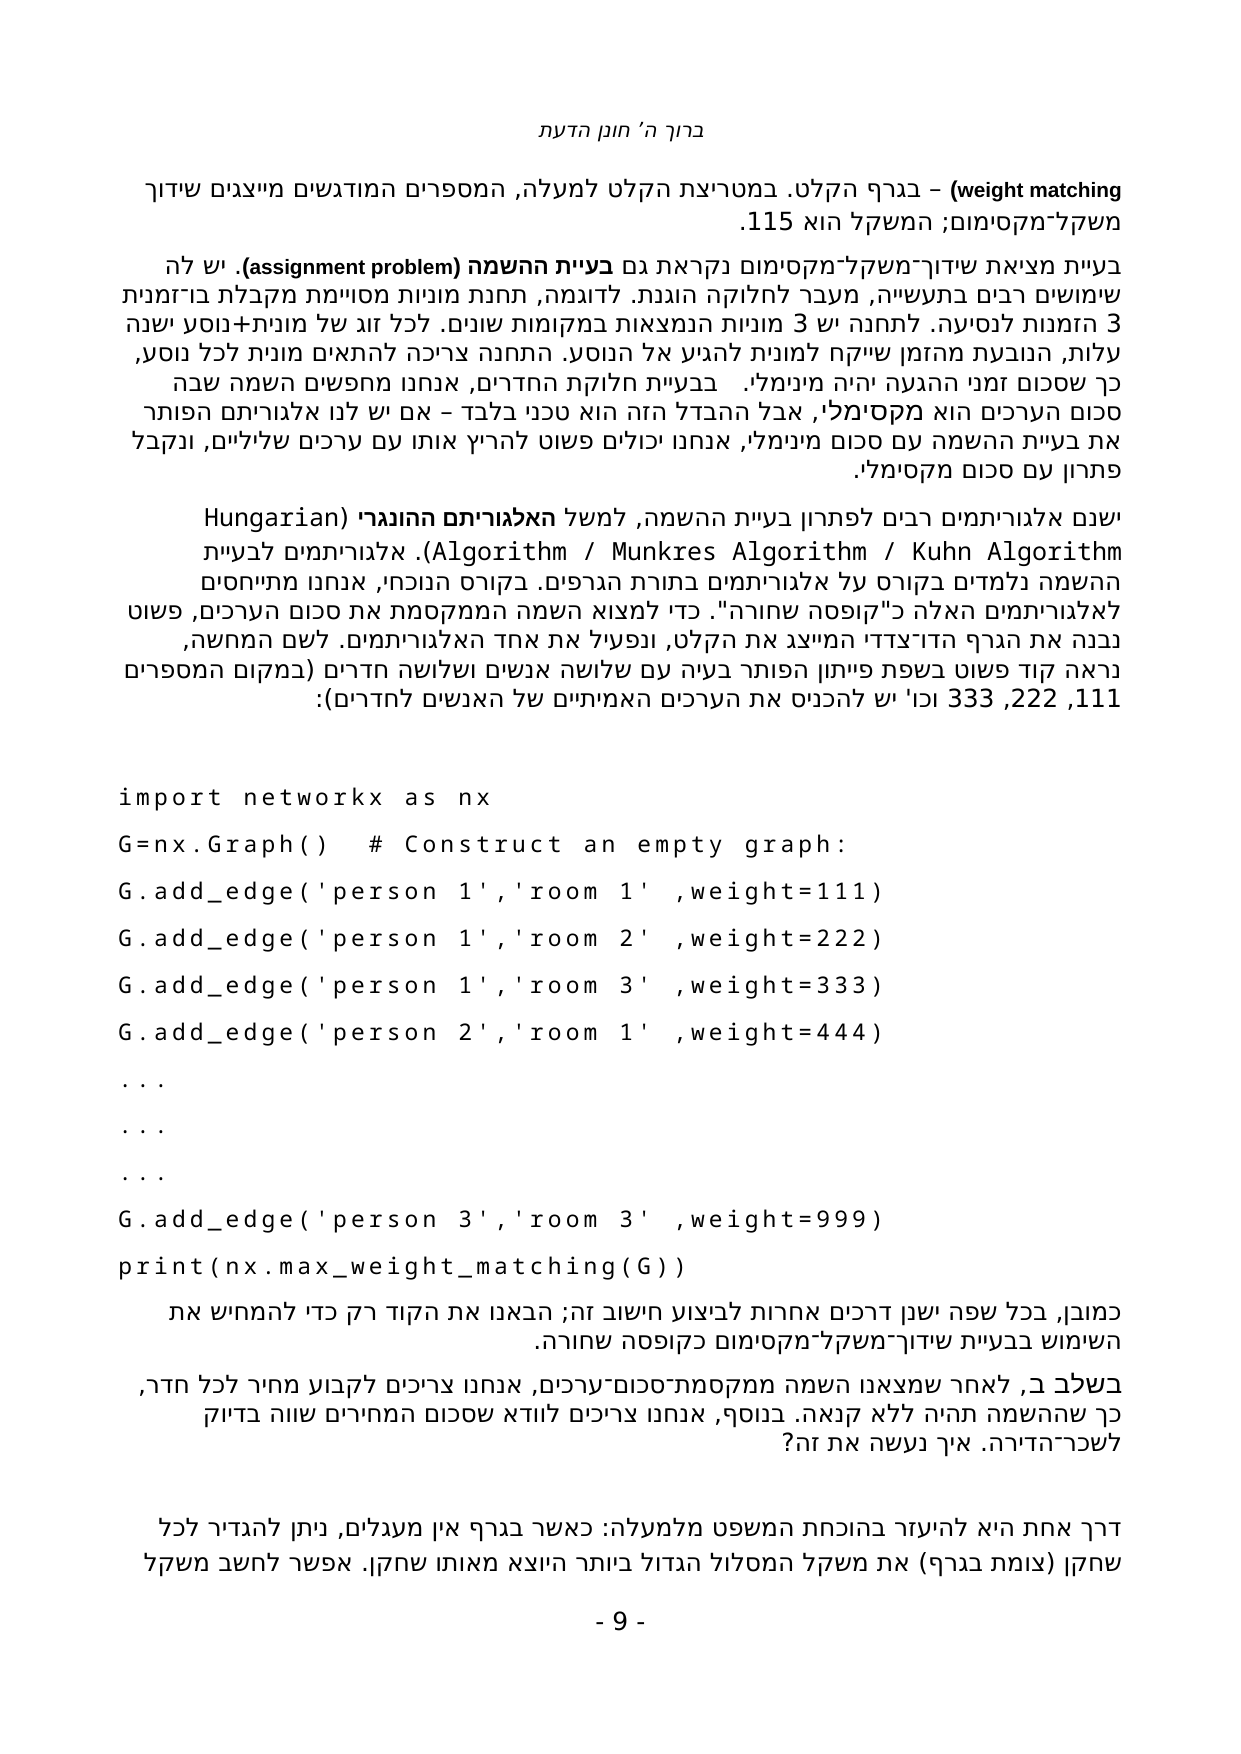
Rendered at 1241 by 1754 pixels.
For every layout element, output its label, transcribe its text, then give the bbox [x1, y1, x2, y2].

text בעיית מציאת שידוך־משקל־מקסימום נקראת גם בעיית ההשמה (assignment problem). יש לה שימושים רבים בתעשייה, מעבר לחלוקה הוגנת. לדוגמה, תחנת מוניות מסויימת מקבלת בו־זמנית 3 הזמנות לנסיעה. לתחנה יש 3 מוניות הנמצאות במקומות שונים. לכל זוג של מונית+נוסע ישנה עלות, הנובעת מהזמן שייקח למונית להגיע אל הנוסע. התחנה צריכה להתאים מונית לכל נוסע, כך שסכום זמני ההגעה יהיה מינימלי. בבעיית חלוקת החדרים, אנחנו מחפשים השמה שבה סכום הערכים הוא מקסימלי, אבל ההבדל הזה הוא טכני בלבד – אם יש לנו אלגוריתם הפותר את בעיית ההשמה עם סכום מינימלי, אנחנו יכולים פשוט להריץ אותו עם ערכים שליליים, ונקבל פתרון עם סכום מקסימלי. [118, 251, 1122, 484]
text G.add_edge('person 1','room 1' ,weight=111) [118, 875, 1122, 906]
text G.add_edge('person 1','room 3' ,weight=333) [118, 969, 1122, 1000]
text ישנם אלגוריתמים רבים לפתרון בעיית ההשמה, למשל האלגוריתם ההונגרי (Hungarian Algorithm / Munkres Algorithm / Kuhn Algorithm). אלגוריתמים לבעיית ההשמה נלמדים בקורס על אלגוריתמים בתורת הגרפים. בקורס הנוכחי, אנחנו מתייחסים לאלגוריתמים האלה כ"קופסה שחורה". כדי למצוא השמה הממקסמת את סכום הערכים, פשוט נבנה את הגרף הדו־צדדי המייצג את הקלט, ונפעיל את אחד האלגוריתמים. לשם המחשה, נראה קוד פשוט בשפת פייתון הפותר בעיה עם שלושה אנשים ושלושה חדרים (במקום המספרים 111, 222, 333 וכו' יש להכניס את הערכים האמיתיים של האנשים לחדרים): [118, 499, 1122, 713]
text print(nx.max_weight_matching(G)) [118, 1250, 1122, 1281]
text כמובן, בכל שפה ישנן דרכים אחרות לביצוע חישוב זה; הבאנו את הקוד רק כדי להמחיש את השימוש בבעיית שידוך־משקל־מקסימום כקופסה שחורה. [118, 1297, 1122, 1355]
text בשלב ב, לאחר שמצאנו השמה ממקסמת־סכום־ערכים, אנחנו צריכים לקבוע מחיר לכל חדר, כך שההשמה תהיה ללא קנאה. בנוסף, אנחנו צריכים לוודא שסכום המחירים שווה בדיוק לשכר־הדירה. איך נעשה את זה? [118, 1370, 1122, 1457]
text דרך אחת היא להיעזר בהוכחת המשפט מלמעלה: כאשר בגרף אין מעגלים, ניתן להגדיר לכל שחקן (צומת בגרף) את משקל המסלול הגדול ביותר היוצא מאותו שחקן. אפשר לחשב משקל זה בזמן פולינומיאלי בעזרת אלגוריתם בלמן-פורד (Bellman-Ford). ניתן לכל שחקן את הסכום הזה כ"סובסידיה"; נחשב את הגירעון (סכום הסובסידיות + שכר הדירה); ונגבה מכל שחקן את הגירעון חלקי מספר השחקנים. [118, 1513, 1122, 1577]
text ... [118, 1109, 1122, 1141]
text G.add_edge('person 2','room 1' ,weight=444) [118, 1016, 1122, 1047]
text G.add_edge('person 1','room 2' ,weight=222) [118, 922, 1122, 953]
text ... [118, 1156, 1122, 1187]
text ... [118, 1062, 1122, 1094]
text המשקל של שידוך מסויים הוא סכום משקלי הצלעות המשתתפות בשידוך. השמה הממקסמת את סכום ערכי השחקנים היא שידוך שמשקלו גדול ביותר – היא שידוך משקל־מקסימום (maximum-weight matching) – בגרף הקלט. במטריצת הקלט למעלה, המספרים המודגשים מייצגים שידוך משקל־מקסימום; המשקל הוא 115. [118, 172, 1122, 236]
text G=nx.Graph() # Construct an empty graph: [118, 828, 1122, 859]
text import networkx as nx [118, 781, 1122, 812]
text G.add_edge('person 3','room 3' ,weight=999) [118, 1203, 1122, 1234]
